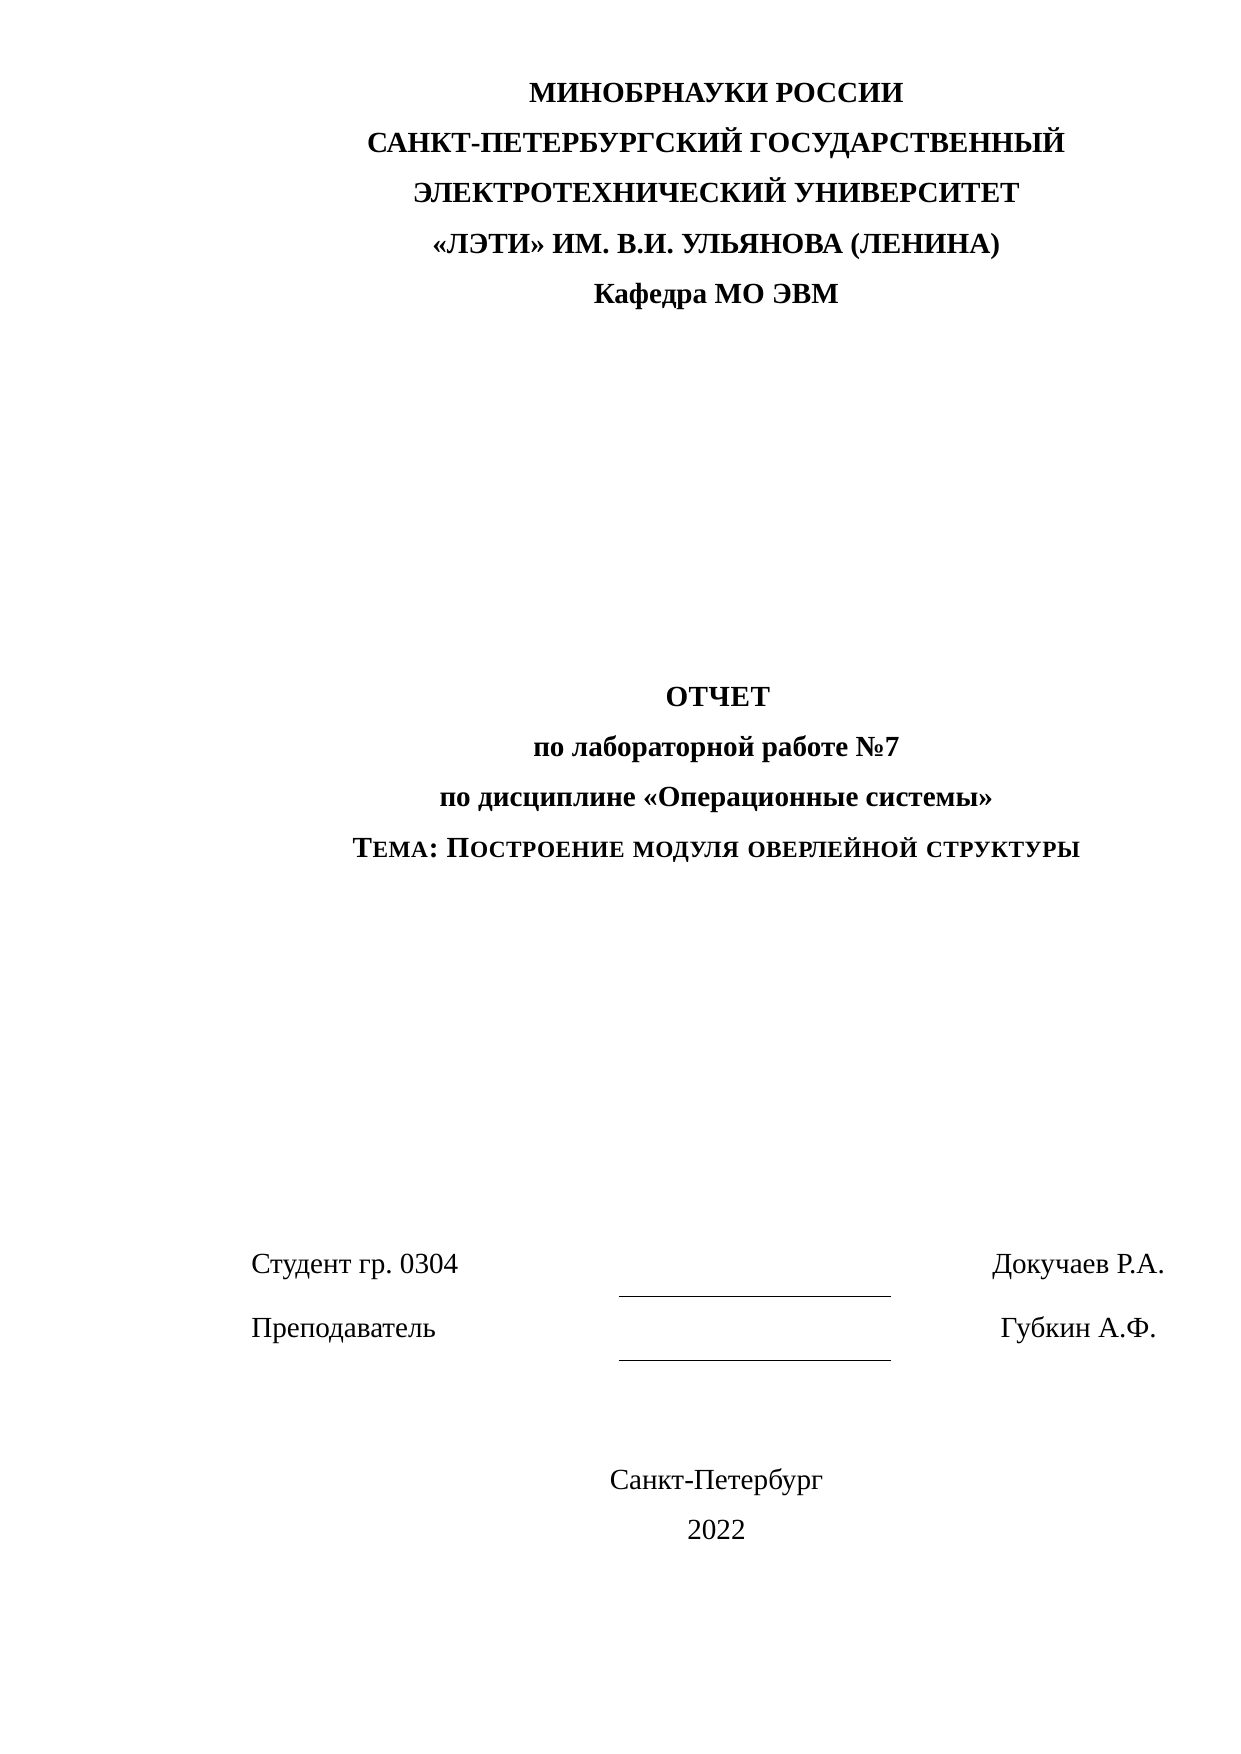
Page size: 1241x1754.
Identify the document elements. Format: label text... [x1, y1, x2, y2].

table_cell [619, 1297, 891, 1360]
text отчет [177, 679, 1181, 712]
text Кафедра МО ЭВМ [177, 276, 1181, 310]
text «ЛЭТИ» им. В.И. Ульянова (Ленина) [177, 226, 1181, 259]
table_header Докучаев Р.А. [891, 1232, 1192, 1296]
text МИНОБРНАУКИ РОССИИ [177, 75, 1181, 108]
table_header Студент гр. 0304 [166, 1232, 619, 1296]
table_cell Губкин А.Ф. [891, 1296, 1192, 1360]
text по дисциплине «Операционные системы» [177, 779, 1181, 813]
table_header [619, 1232, 891, 1296]
text 2022 [177, 1512, 1181, 1546]
text по лабораторной работе №7 [177, 729, 1181, 763]
text Санкт-Петербург [177, 1462, 1181, 1495]
text электротехнический университет [177, 176, 1181, 209]
text Тема: Построение модуля оверлейной структуры [177, 830, 1181, 863]
table_cell Преподаватель [166, 1296, 619, 1360]
text Санкт-Петербургский государственный [177, 125, 1181, 159]
